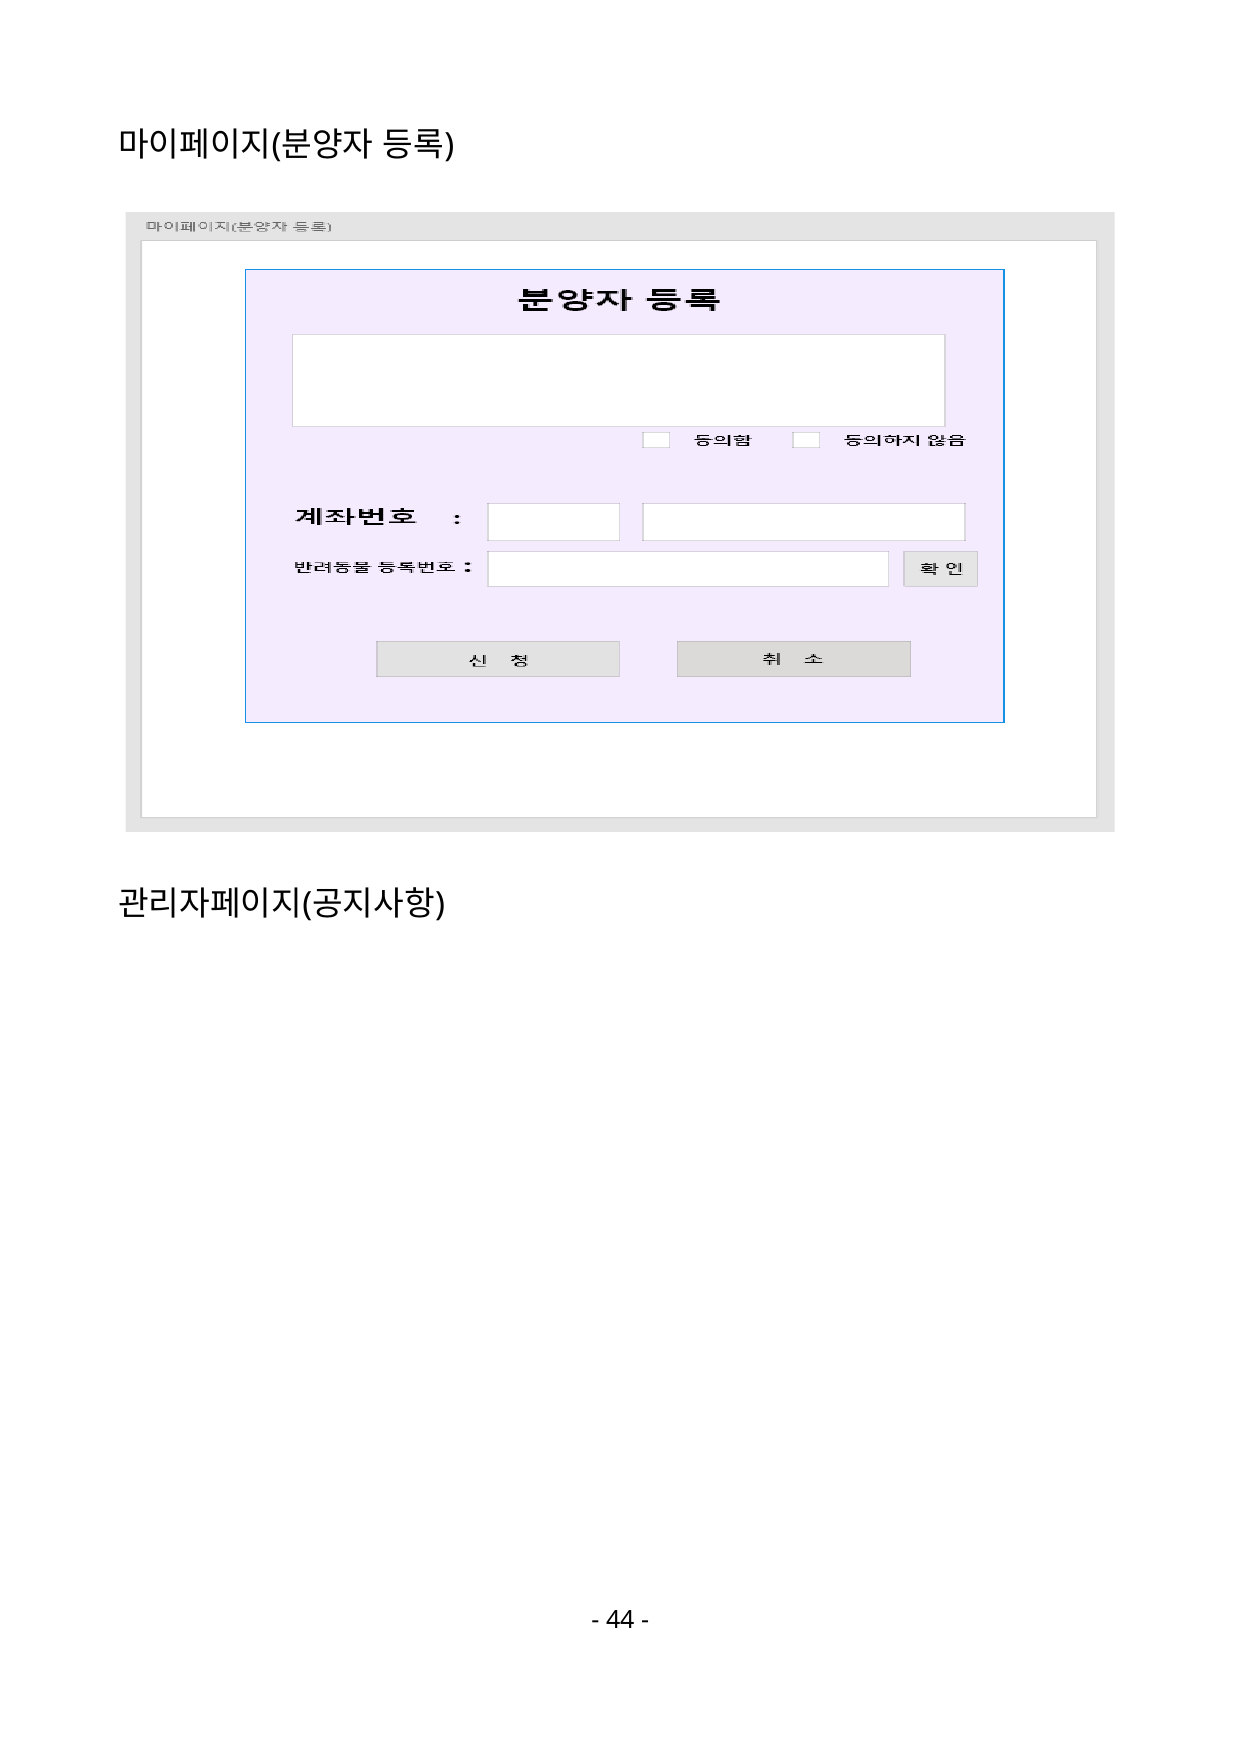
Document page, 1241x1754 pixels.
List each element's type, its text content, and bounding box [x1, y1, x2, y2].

text 관리자페이지(공지사항) [118, 877, 1122, 926]
text 마이페이지(분양자 등록) [118, 118, 1122, 167]
picture [125, 212, 1115, 832]
